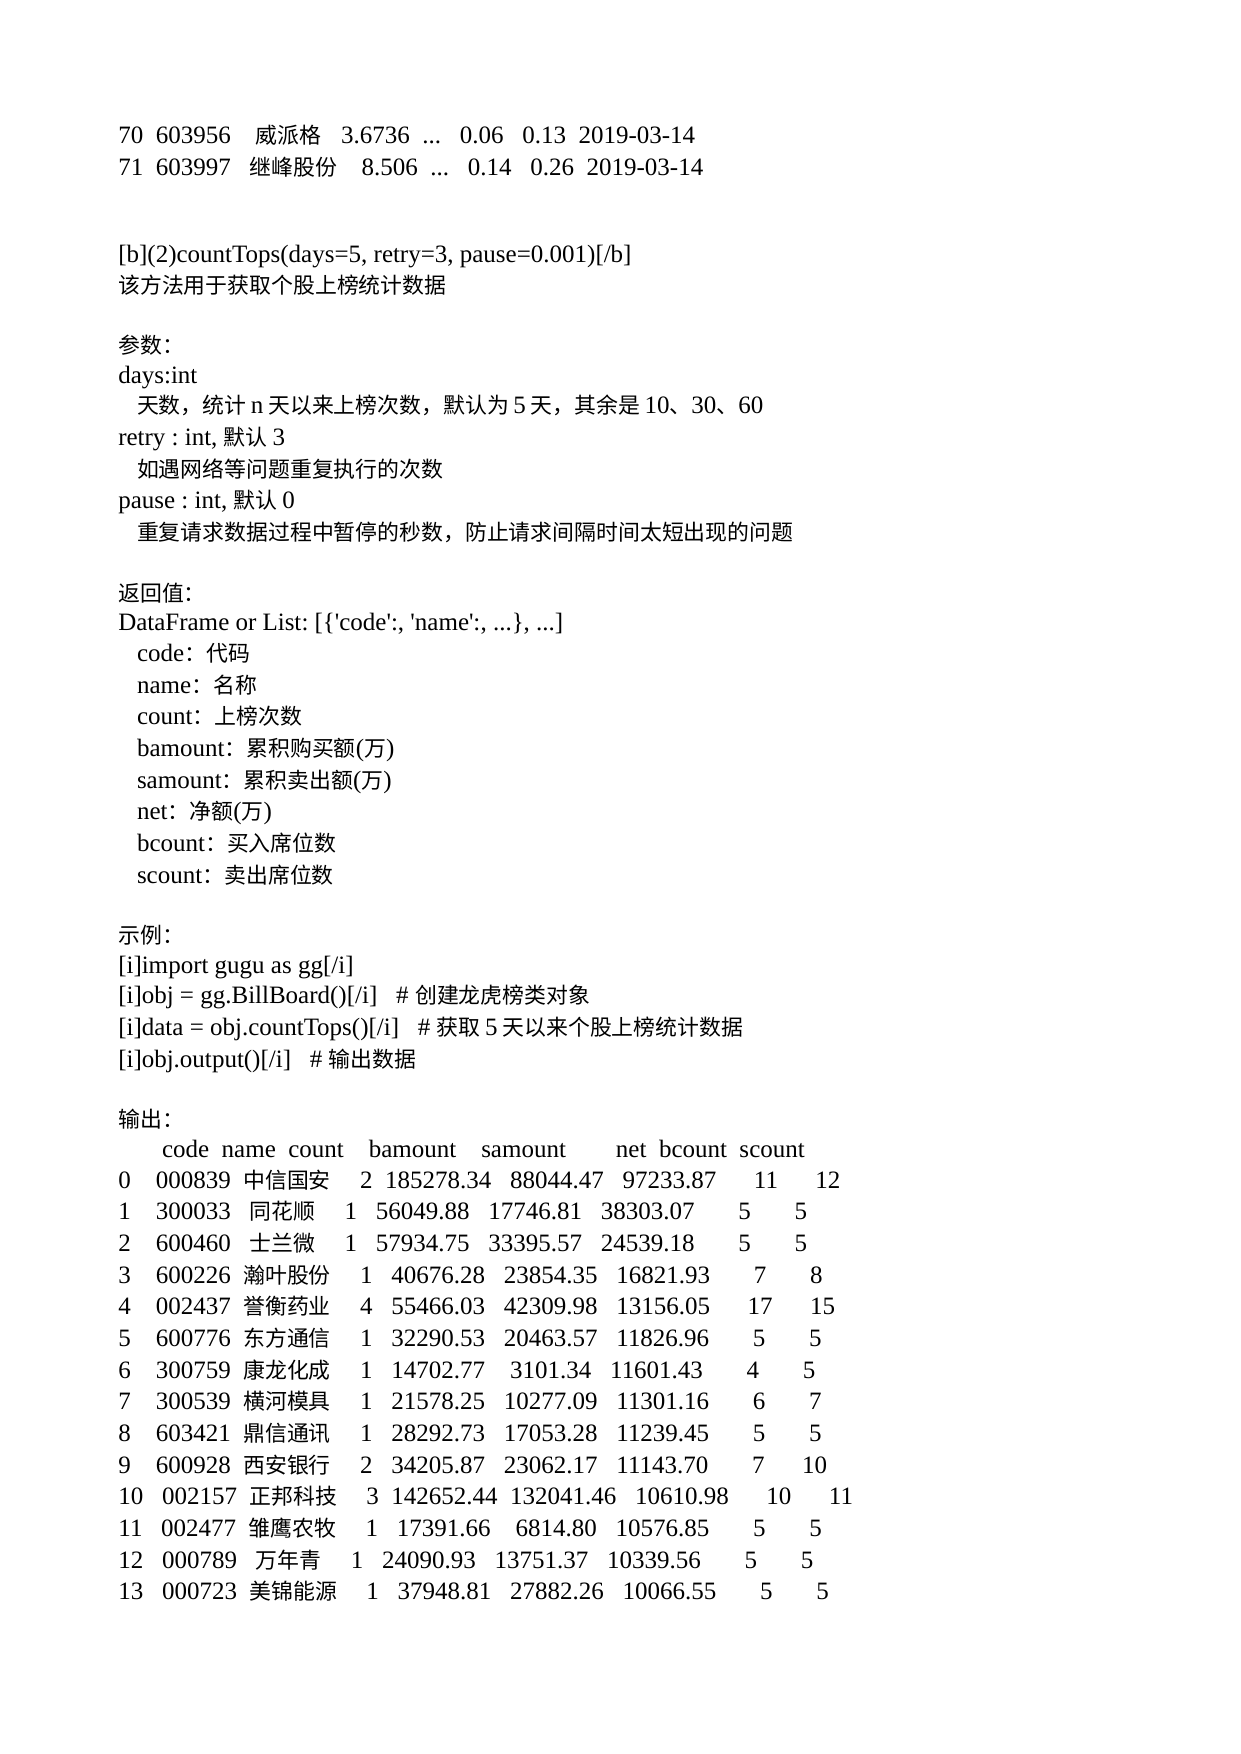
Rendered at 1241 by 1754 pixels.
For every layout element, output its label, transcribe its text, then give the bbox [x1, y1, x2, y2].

text name：名称 [118, 668, 1122, 699]
text 如遇网络等问题重复执行的次数 [118, 452, 1122, 483]
text code：代码 [118, 636, 1122, 668]
text 3 600226 瀚叶股份 1 40676.28 23854.35 16821.93 7 8 [118, 1258, 1122, 1289]
text 输出： [118, 1102, 1122, 1134]
text 返回值： [118, 576, 1122, 607]
text samount：累积卖出额(万) [118, 763, 1122, 794]
text [i]obj = gg.BillBoard()[/i] # 创建龙虎榜类对象 [118, 978, 1122, 1010]
text net：净额(万) [118, 794, 1122, 826]
text bamount：累积购买额(万) [118, 731, 1122, 763]
text 0 000839 中信国安 2 185278.34 88044.47 97233.87 11 12 [118, 1163, 1122, 1194]
text 参数： [118, 328, 1122, 360]
text 12 000789 万年青 1 24090.93 13751.37 10339.56 5 5 [118, 1543, 1122, 1574]
text 4 002437 誉衡药业 4 55466.03 42309.98 13156.05 17 15 [118, 1289, 1122, 1321]
text pause : int, 默认 0 [118, 483, 1122, 515]
text [i]obj.output()[/i] # 输出数据 [118, 1042, 1122, 1073]
text 71 603997 继峰股份 8.506 ... 0.14 0.26 2019-03-14 [118, 150, 1122, 181]
text [i]import gugu as gg[/i] [118, 950, 1122, 978]
text 9 600928 西安银行 2 34205.87 23062.17 11143.70 7 10 [118, 1448, 1122, 1479]
text 8 603421 鼎信通讯 1 28292.73 17053.28 11239.45 5 5 [118, 1416, 1122, 1448]
text code name count bamount samount net bcount scount [118, 1134, 1122, 1163]
text 6 300759 康龙化成 1 14702.77 3101.34 11601.43 4 5 [118, 1353, 1122, 1384]
text days:int [118, 360, 1122, 388]
text 13 000723 美锦能源 1 37948.81 27882.26 10066.55 5 5 [118, 1574, 1122, 1606]
text 天数，统计n天以来上榜次数，默认为5天，其余是10、30、60 [118, 388, 1122, 420]
text 重复请求数据过程中暂停的秒数，防止请求间隔时间太短出现的问题 [118, 515, 1122, 547]
text scount：卖出席位数 [118, 858, 1122, 889]
text 70 603956 威派格 3.6736 ... 0.06 0.13 2019-03-14 [118, 118, 1122, 150]
text 10 002157 正邦科技 3 142652.44 132041.46 10610.98 10 11 [118, 1479, 1122, 1511]
text 1 300033 同花顺 1 56049.88 17746.81 38303.07 5 5 [118, 1194, 1122, 1226]
text DataFrame or List: [{'code':, 'name':, ...}, ...] [118, 607, 1122, 636]
text [i]data = obj.countTops()[/i] # 获取5天以来个股上榜统计数据 [118, 1010, 1122, 1042]
text count：上榜次数 [118, 699, 1122, 731]
text bcount：买入席位数 [118, 826, 1122, 858]
text 2 600460 士兰微 1 57934.75 33395.57 24539.18 5 5 [118, 1226, 1122, 1258]
text retry : int, 默认 3 [118, 420, 1122, 452]
text 11 002477 雏鹰农牧 1 17391.66 6814.80 10576.85 5 5 [118, 1511, 1122, 1543]
text 5 600776 东方通信 1 32290.53 20463.57 11826.96 5 5 [118, 1321, 1122, 1353]
text [b](2)countTops(days=5, retry=3, pause=0.001)[/b] [118, 239, 1122, 268]
text 该方法用于获取个股上榜统计数据 [118, 268, 1122, 299]
text 7 300539 横河模具 1 21578.25 10277.09 11301.16 6 7 [118, 1384, 1122, 1416]
text 示例： [118, 918, 1122, 950]
